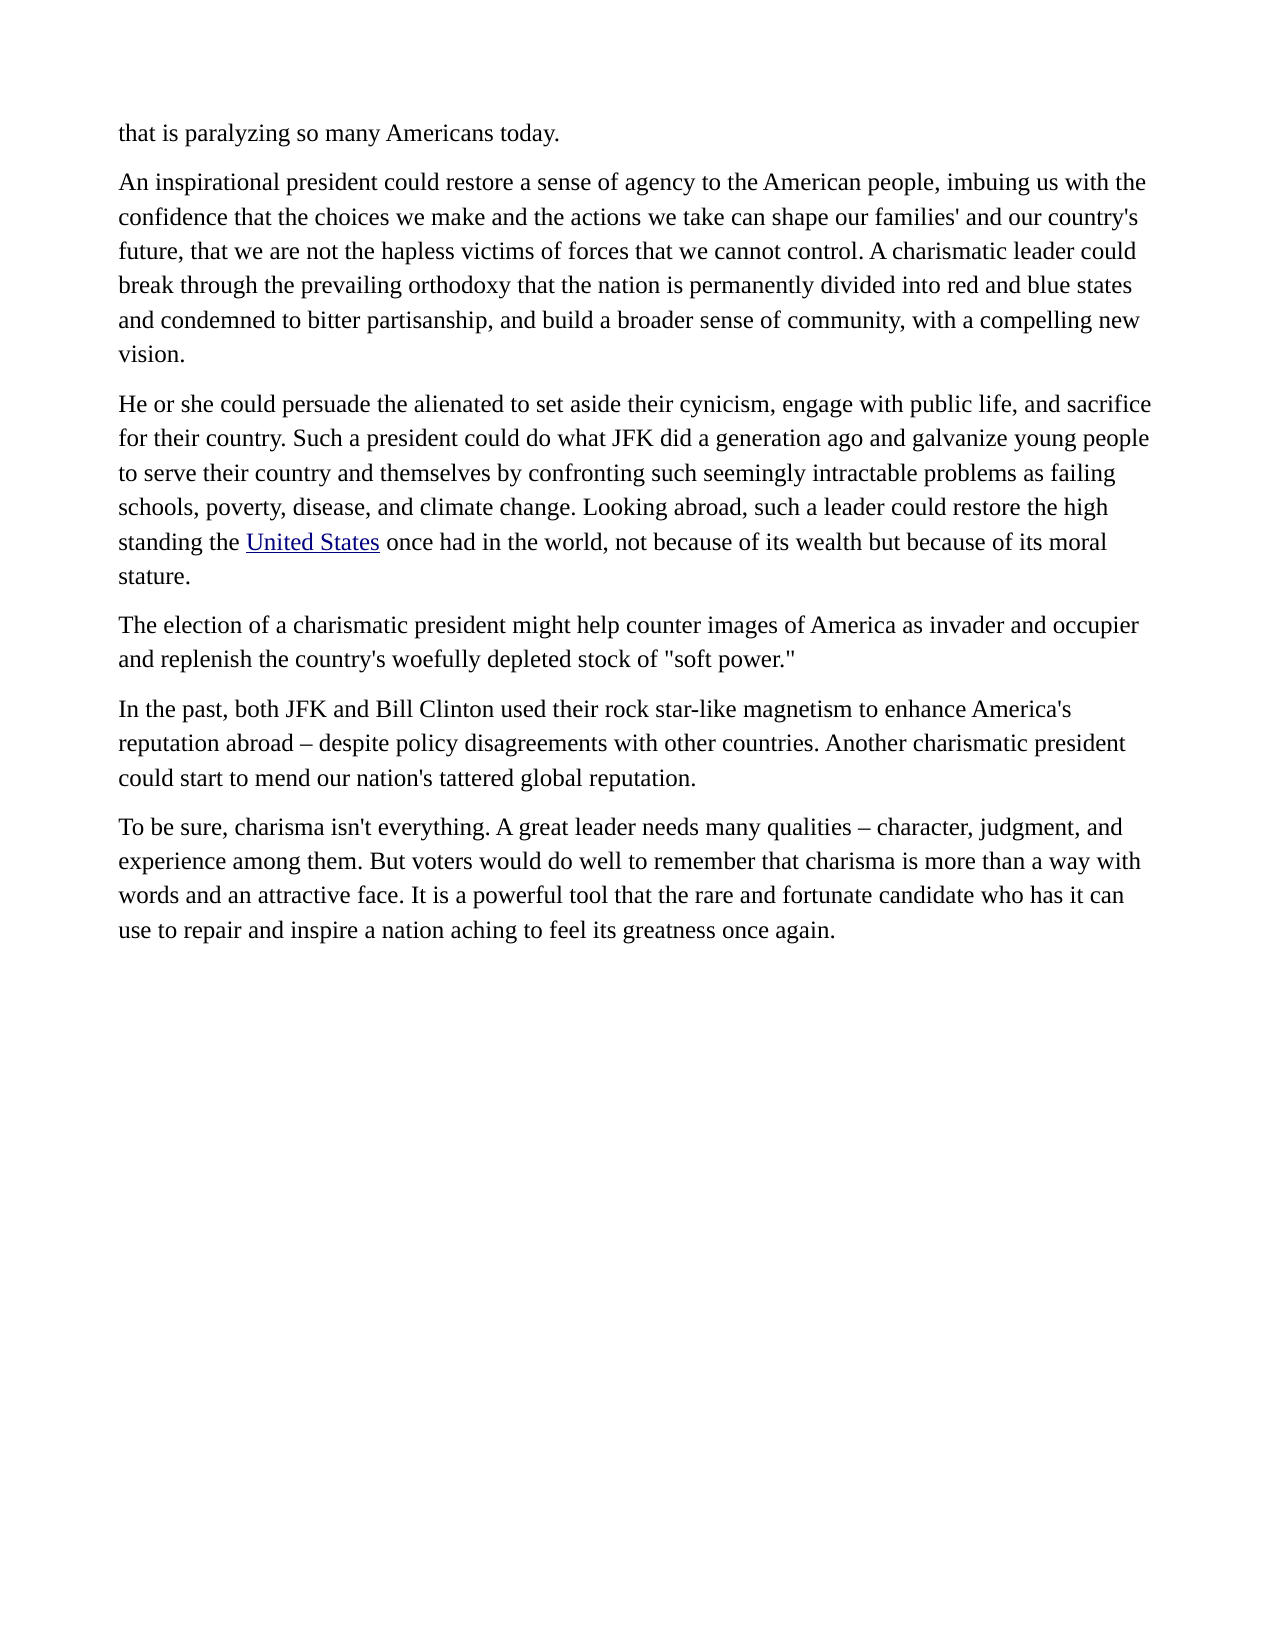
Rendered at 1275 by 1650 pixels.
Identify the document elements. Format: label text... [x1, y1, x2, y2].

text that is paralyzing so many Americans today. [118, 118, 1157, 147]
text The election of a charismatic president might help counter images of America as invader and occupier and replenish the country's woefully depleted stock of "soft power." [118, 610, 1157, 673]
text In the past, both JFK and Bill Clinton used their rock star-like magnetism to enhance America's reputation abroad – despite policy disagreements with other countries. Another charismatic president could start to mend our nation's tattered global reputation. [118, 694, 1157, 791]
text An inspirational president could restore a sense of agency to the American people, imbuing us with the confidence that the choices we make and the actions we take can shape our families' and our country's future, that we are not the hapless victims of forces that we cannot control. A charismatic leader could break through the prevailing orthodoxy that the nation is permanently divided into red and blue states and condemned to bitter partisanship, and build a broader sense of community, with a compelling new vision. [118, 167, 1157, 368]
text He or she could persuade the alienated to set aside their cynicism, engage with public life, and sacrifice for their country. Such a president could do what JFK did a generation ago and galvanize young people to serve their country and themselves by confronting such seemingly intractable problems as failing schools, poverty, disease, and climate change. Looking abroad, such a leader could restore the high standing the United States once had in the world, not because of its wealth but because of its moral stature. [118, 389, 1157, 590]
text To be sure, charisma isn't everything. A great leader needs many qualities – character, judgment, and experience among them. But voters would do well to remember that charisma is more than a way with words and an attractive face. It is a powerful tool that the rare and fortunate candidate who has it can use to repair and inspire a nation aching to feel its greatness once again. [118, 812, 1157, 944]
